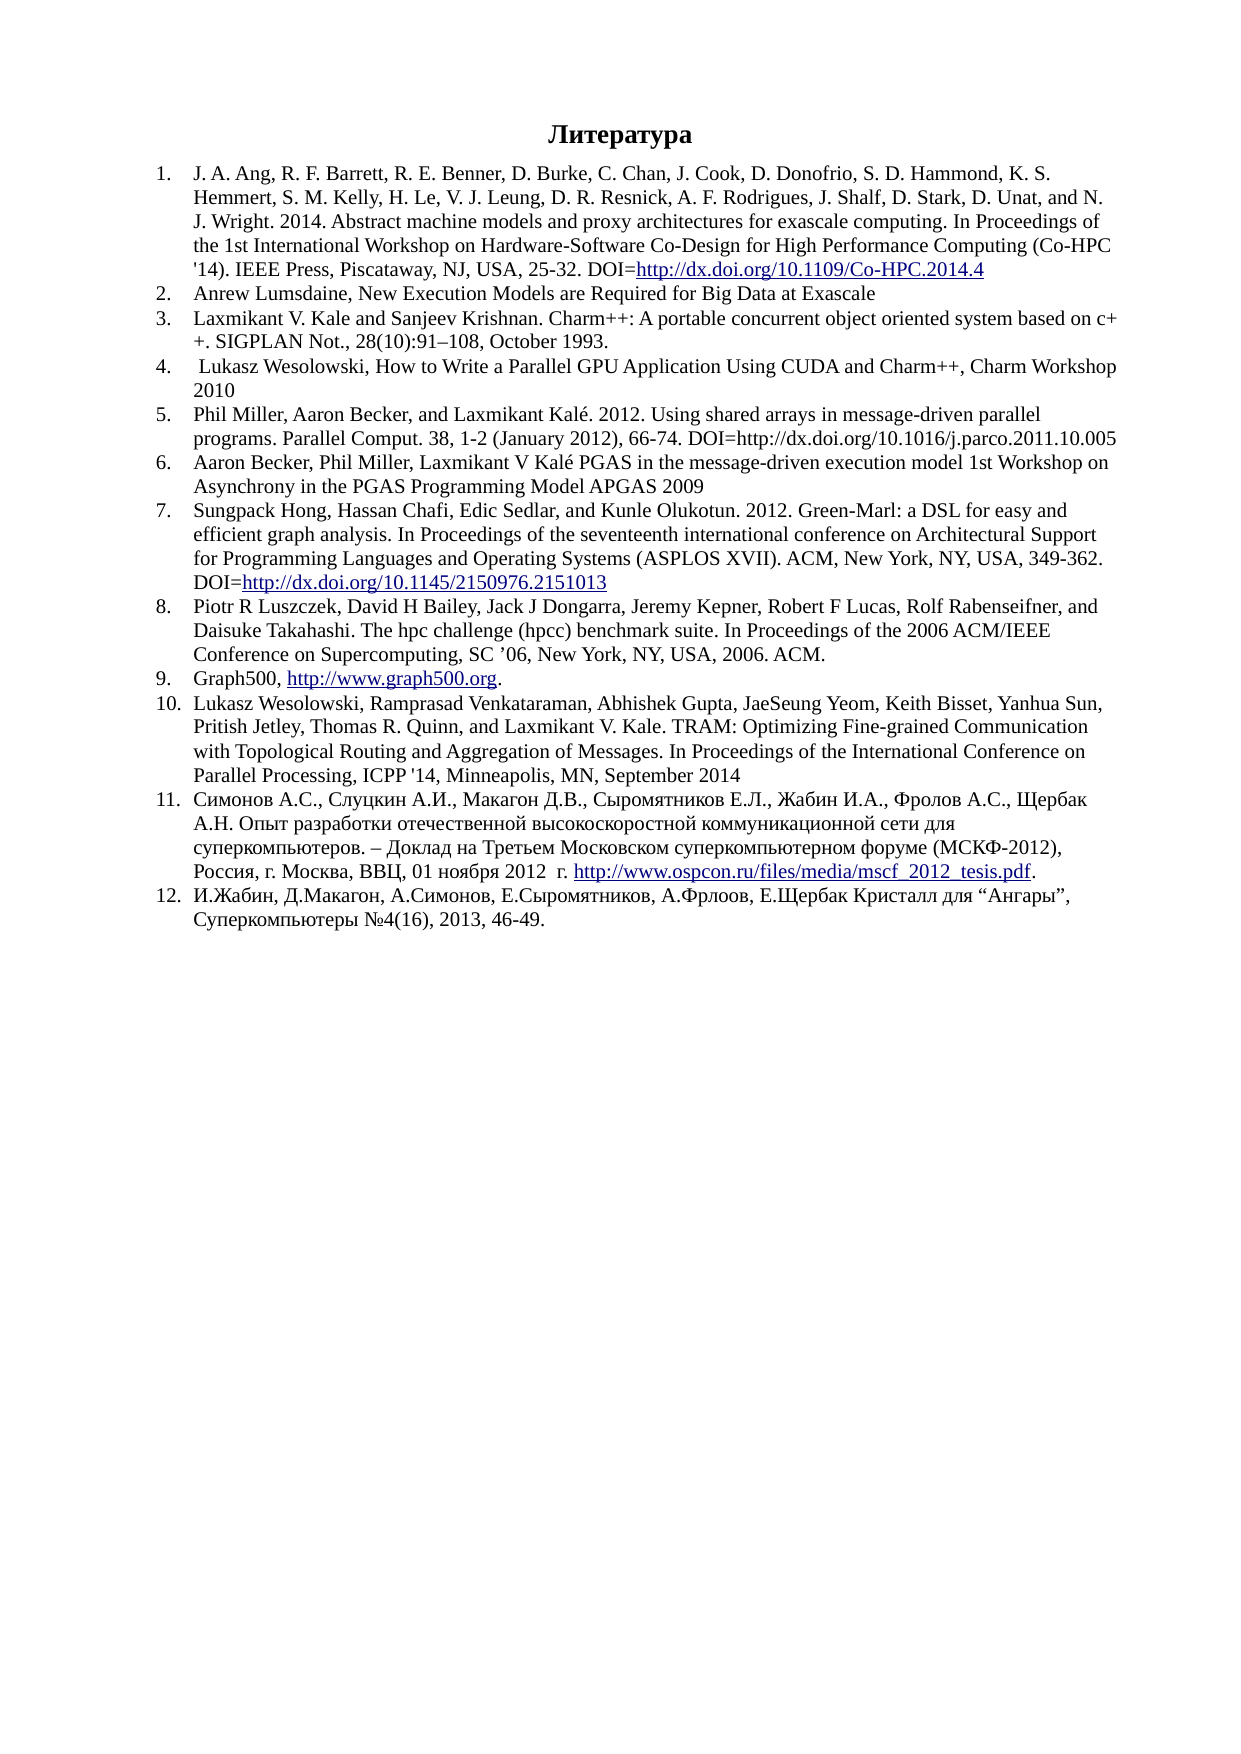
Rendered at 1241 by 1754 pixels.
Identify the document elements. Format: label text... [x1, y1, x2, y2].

list Phil Miller, Aaron Becker, and Laxmikant Kalé. 2012. Using shared arrays in message-driven parallel programs. Parallel Comput. 38, 1-2 (January 2012), 66-74. DOI=http://dx.doi.org/10.1016/j.parco.2011.10.005 [156, 402, 1122, 450]
list J. A. Ang, R. F. Barrett, R. E. Benner, D. Burke, C. Chan, J. Cook, D. Donofrio, S. D. Hammond, K. S. Hemmert, S. M. Kelly, H. Le, V. J. Leung, D. R. Resnick, A. F. Rodrigues, J. Shalf, D. Stark, D. Unat, and N. J. Wright. 2014. Abstract machine models and proxy architectures for exascale computing. In Proceedings of the 1st International Workshop on Hardware-Software Co-Design for High Performance Computing (Co-HPC '14). IEEE Press, Piscataway, NJ, USA, 25-32. DOI=http://dx.doi.org/10.1109/Co-HPC.2014.4 [156, 161, 1122, 281]
list Graph500, http://www.graph500.org. [156, 666, 1122, 690]
list Lukasz Wesolowski, How to Write a Parallel GPU Application Using CUDA and Charm++, Charm Workshop 2010 [156, 353, 1122, 402]
list Lukasz Wesolowski, Ramprasad Venkataraman, Abhishek Gupta, JaeSeung Yeom, Keith Bisset, Yanhua Sun, Pritish Jetley, Thomas R. Quinn, and Laxmikant V. Kale. TRAM: Optimizing Fine-grained Communication with Topological Routing and Aggregation of Messages. In Proceedings of the International Conference on Parallel Processing, ICPP '14, Minneapolis, MN, September 2014 [156, 690, 1122, 787]
list Anrew Lumsdaine, New Execution Models are Required for Big Data at Exascale [156, 281, 1122, 305]
text Литература [118, 118, 1122, 149]
list Симонов А.С., Слуцкин А.И., Макагон Д.В., Сыромятников Е.Л., Жабин И.А., Фролов А.С., Щербак А.Н. Опыт разработки отечественной высокоскоростной коммуникационной сети для суперкомпьютеров. – Доклад на Третьем Московском суперкомпьютерном форуме (МСКФ-2012), Россия, г. Москва, ВВЦ, 01 ноября 2012 г. http://www.ospcon.ru/files/media/mscf_2012_tesis.pdf. [156, 787, 1122, 883]
list И.Жабин, Д.Макагон, А.Симонов, Е.Сыромятников, А.Фрлоов, Е.Щербак Кристалл для “Ангары”, Суперкомпьютеры №4(16), 2013, 46-49. [156, 883, 1122, 931]
list Sungpack Hong, Hassan Chafi, Edic Sedlar, and Kunle Olukotun. 2012. Green-Marl: a DSL for easy and efficient graph analysis. In Proceedings of the seventeenth international conference on Architectural Support for Programming Languages and Operating Systems (ASPLOS XVII). ACM, New York, NY, USA, 349-362. DOI=http://dx.doi.org/10.1145/2150976.2151013 [156, 498, 1122, 594]
list Piotr R Luszczek, David H Bailey, Jack J Dongarra, Jeremy Kepner, Robert F Lucas, Rolf Rabenseifner, and Daisuke Takahashi. The hpc challenge (hpcc) benchmark suite. In Proceedings of the 2006 ACM/IEEE Conference on Supercomputing, SC ’06, New York, NY, USA, 2006. ACM. [156, 594, 1122, 666]
list Laxmikant V. Kale and Sanjeev Krishnan. Charm++: A portable concurrent object oriented system based on c++. SIGPLAN Not., 28(10):91–108, October 1993. [156, 305, 1122, 353]
list Aaron Becker, Phil Miller, Laxmikant V Kalé PGAS in the message-driven execution model 1st Workshop on Asynchrony in the PGAS Programming Model APGAS 2009 [156, 450, 1122, 498]
